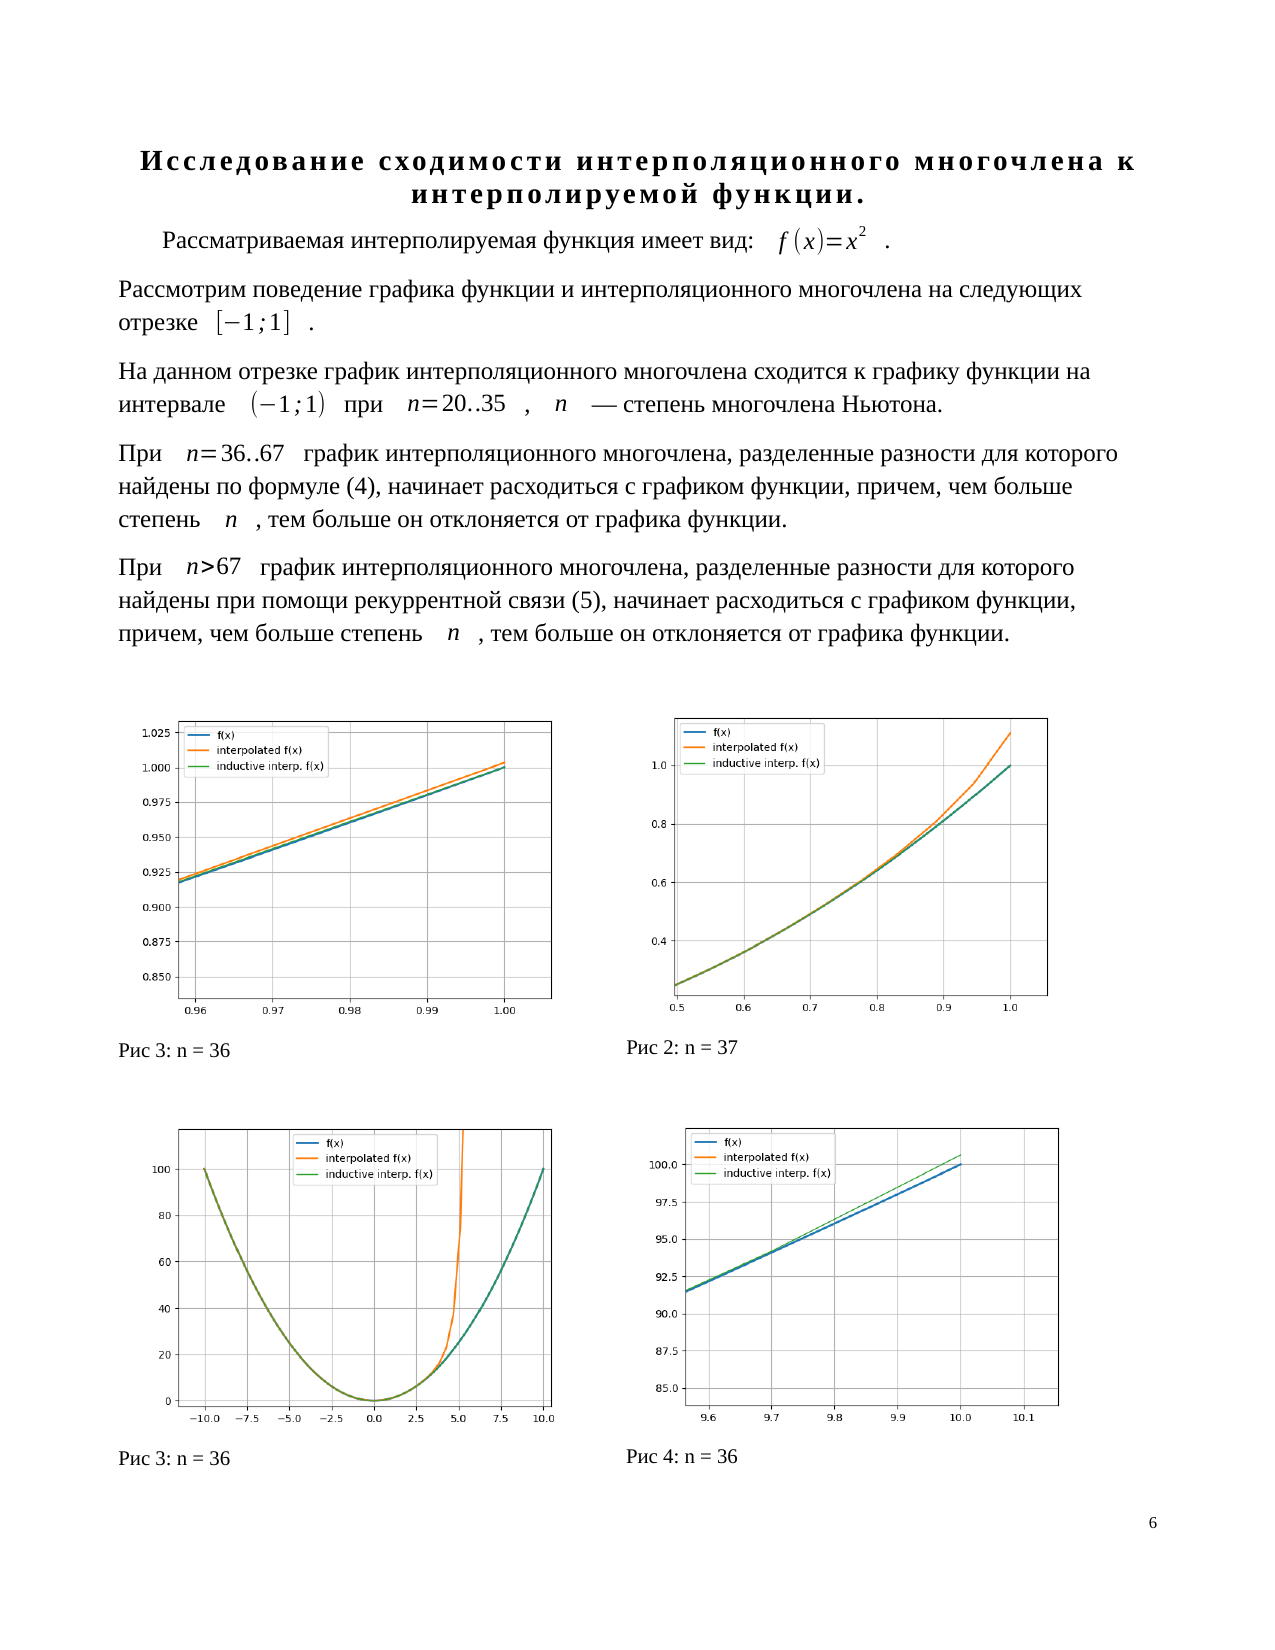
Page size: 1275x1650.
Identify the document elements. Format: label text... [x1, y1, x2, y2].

text При график интерполяционного многочлена, разделенные разности для которого найдены по формуле (4), начинает расходиться с графиком функции, причем, чем больше степень , тем больше он отклоняется от графика функции. [118, 438, 1157, 533]
text Рис 3: n = 36 [118, 1038, 598, 1062]
text Рассматриваемая интерполируемая функция имеет вид: . [118, 223, 1157, 256]
text Рис 4: n = 36 [626, 1445, 1106, 1468]
subtitle Исследование сходимости интерполяционного многочлена к интерполируемой функции. [118, 143, 1157, 210]
text На данном отрезке график интерполяционного многочлена сходится к графику функции на интервале при , — степень многочлена Ньютона. [118, 356, 1157, 419]
text Рис 2: n = 37 [626, 679, 1106, 1059]
picture [118, 1086, 598, 1446]
picture [118, 678, 599, 1038]
text Рассмотрим поведение графика функции и интерполяционного многочлена на следующих отрезке. [118, 274, 1157, 337]
picture [614, 674, 1095, 1035]
text При график интерполяционного многочлена, разделенные разности для которого найдены при помощи рекуррентной связи (5), начинает расходиться с графиком функции, причем, чем больше степень , тем больше он отклоняется от графика функции. [118, 552, 1157, 647]
picture [625, 1084, 1106, 1445]
text Рис 3: n = 36 [118, 1446, 598, 1470]
